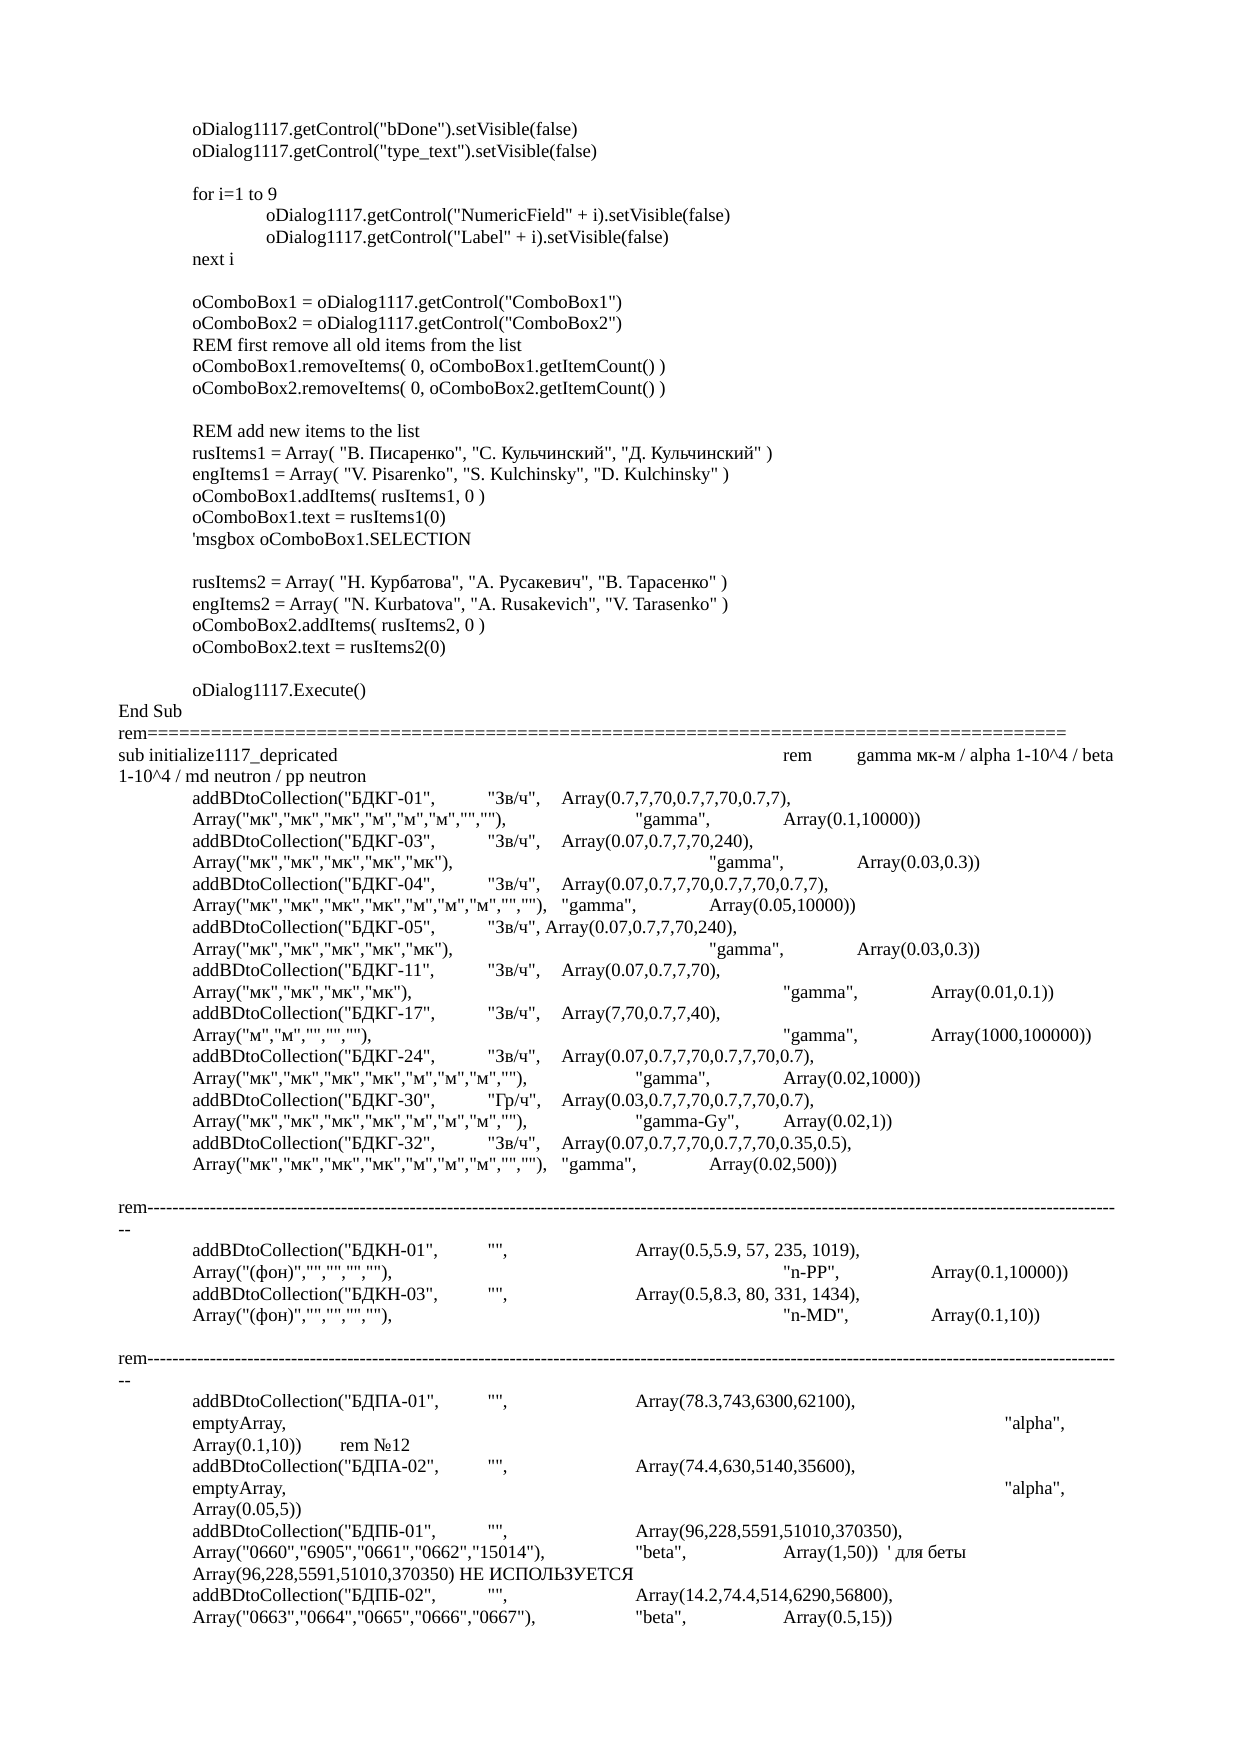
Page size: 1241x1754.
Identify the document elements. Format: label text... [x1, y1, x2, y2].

text addBDtoCollection("БДКГ-24", "Зв/ч", Array(0.07,0.7,7,70,0.7,7,70,0.7), Array("мк","мк","мк","мк","м","м","м",""), "gamma", Array(0.02,1000)) [118, 1045, 1122, 1088]
text addBDtoCollection("БДКН-01", "", Array(0.5,5.9, 57, 235, 1019), Array("(фон)","","","",""), "n-PP", Array(0.1,10000)) [118, 1239, 1122, 1282]
text oComboBox1.text = rusItems1(0) [118, 506, 1122, 528]
text rusItems2 = Array( "Н. Курбатова", "А. Русакевич", "В. Тарасенко" ) [118, 571, 1122, 592]
text oDialog1117.getControl("NumericField" + i).setVisible(false) [118, 204, 1122, 226]
text rem======================================================================================= [118, 722, 1122, 743]
text sub initialize1117_depricated rem gamma мк-м / alpha 1-10^4 / beta 1-10^4 / md neutron / pp neutron [118, 743, 1122, 787]
text addBDtoCollection("БДПА-01", "", Array(78.3,743,6300,62100), emptyArray, "alpha", Array(0.1,10)) rem №12 [118, 1390, 1122, 1455]
text REM first remove all old items from the list [118, 334, 1122, 355]
text oDialog1117.getControl("type_text").setVisible(false) [118, 140, 1122, 161]
text oDialog1117.getControl("Label" + i).setVisible(false) [118, 226, 1122, 247]
text addBDtoCollection("БДКГ-11", "Зв/ч", Array(0.07,0.7,7,70), Array("мк","мк","мк","мк"), "gamma", Array(0.01,0.1)) [118, 959, 1122, 1002]
text addBDtoCollection("БДКН-03", "", Array(0.5,8.3, 80, 331, 1434), Array("(фон)","","","",""), "n-MD", Array(0.1,10)) [118, 1282, 1122, 1326]
text End Sub [118, 700, 1122, 722]
text oDialog1117.Execute() [118, 679, 1122, 700]
text REM add new items to the list [118, 420, 1122, 442]
text engItems1 = Array( "V. Pisarenko", "S. Kulchinsky", "D. Kulchinsky" ) [118, 463, 1122, 485]
text rem------------------------------------------------------------------------------------------------------------------------------------------------------------- [118, 1326, 1122, 1390]
text oComboBox2.addItems( rusItems2, 0 ) [118, 614, 1122, 636]
text oComboBox2.text = rusItems2(0) [118, 636, 1122, 657]
text for i=1 to 9 [118, 183, 1122, 204]
text addBDtoCollection("БДКГ-05", "Зв/ч", Array(0.07,0.7,7,70,240), Array("мк","мк","мк","мк","мк"), "gamma", Array(0.03,0.3)) [118, 916, 1122, 959]
text addBDtoCollection("БДПА-02", "", Array(74.4,630,5140,35600), emptyArray, "alpha", Array(0.05,5)) [118, 1455, 1122, 1520]
text addBDtoCollection("БДПБ-01", "", Array(96,228,5591,51010,370350), Array("0660","6905","0661","0662","15014"), "beta", Array(1,50)) ' для беты Array(96,228,5591,51010,370350) НЕ ИСПОЛЬЗУЕТСЯ [118, 1520, 1122, 1584]
text rem------------------------------------------------------------------------------------------------------------------------------------------------------------- [118, 1175, 1122, 1239]
text oComboBox2 = oDialog1117.getControl("ComboBox2") [118, 312, 1122, 334]
text addBDtoCollection("БДПБ-02", "", Array(14.2,74.4,514,6290,56800), Array("0663","0664","0665","0666","0667"), "beta", Array(0.5,15)) [118, 1584, 1122, 1627]
text next i [118, 247, 1122, 269]
text oComboBox1.addItems( rusItems1, 0 ) [118, 485, 1122, 506]
text rusItems1 = Array( "В. Писаренко", "С. Кульчинский", "Д. Кульчинский" ) [118, 442, 1122, 463]
text addBDtoCollection("БДКГ-17", "Зв/ч", Array(7,70,0.7,7,40), Array("м","м","","",""), "gamma", Array(1000,100000)) [118, 1002, 1122, 1045]
text addBDtoCollection("БДКГ-30", "Гр/ч", Array(0.03,0.7,7,70,0.7,7,70,0.7), Array("мк","мк","мк","мк","м","м","м",""), "gamma-Gy", Array(0.02,1)) [118, 1088, 1122, 1132]
text 'msgbox oComboBox1.SELECTION [118, 528, 1122, 549]
text addBDtoCollection("БДКГ-01", "Зв/ч", Array(0.7,7,70,0.7,7,70,0.7,7), Array("мк","мк","мк","м","м","м","",""), "gamma", Array(0.1,10000)) [118, 787, 1122, 830]
text addBDtoCollection("БДКГ-04", "Зв/ч", Array(0.07,0.7,7,70,0.7,7,70,0.7,7), Array("мк","мк","мк","мк","м","м","м","",""), "gamma", Array(0.05,10000)) [118, 873, 1122, 916]
text engItems2 = Array( "N. Kurbatova", "A. Rusakevich", "V. Tarasenko" ) [118, 592, 1122, 614]
text addBDtoCollection("БДКГ-03", "Зв/ч", Array(0.07,0.7,7,70,240), Array("мк","мк","мк","мк","мк"), "gamma", Array(0.03,0.3)) [118, 830, 1122, 873]
text oComboBox1.removeItems( 0, oComboBox1.getItemCount() ) [118, 355, 1122, 377]
text oDialog1117.getControl("bDone").setVisible(false) [118, 118, 1122, 140]
text addBDtoCollection("БДКГ-32", "Зв/ч", Array(0.07,0.7,7,70,0.7,7,70,0.35,0.5), Array("мк","мк","мк","мк","м","м","м","",""), "gamma", Array(0.02,500)) [118, 1132, 1122, 1175]
text oComboBox2.removeItems( 0, oComboBox2.getItemCount() ) [118, 377, 1122, 398]
text oComboBox1 = oDialog1117.getControl("ComboBox1") [118, 291, 1122, 312]
